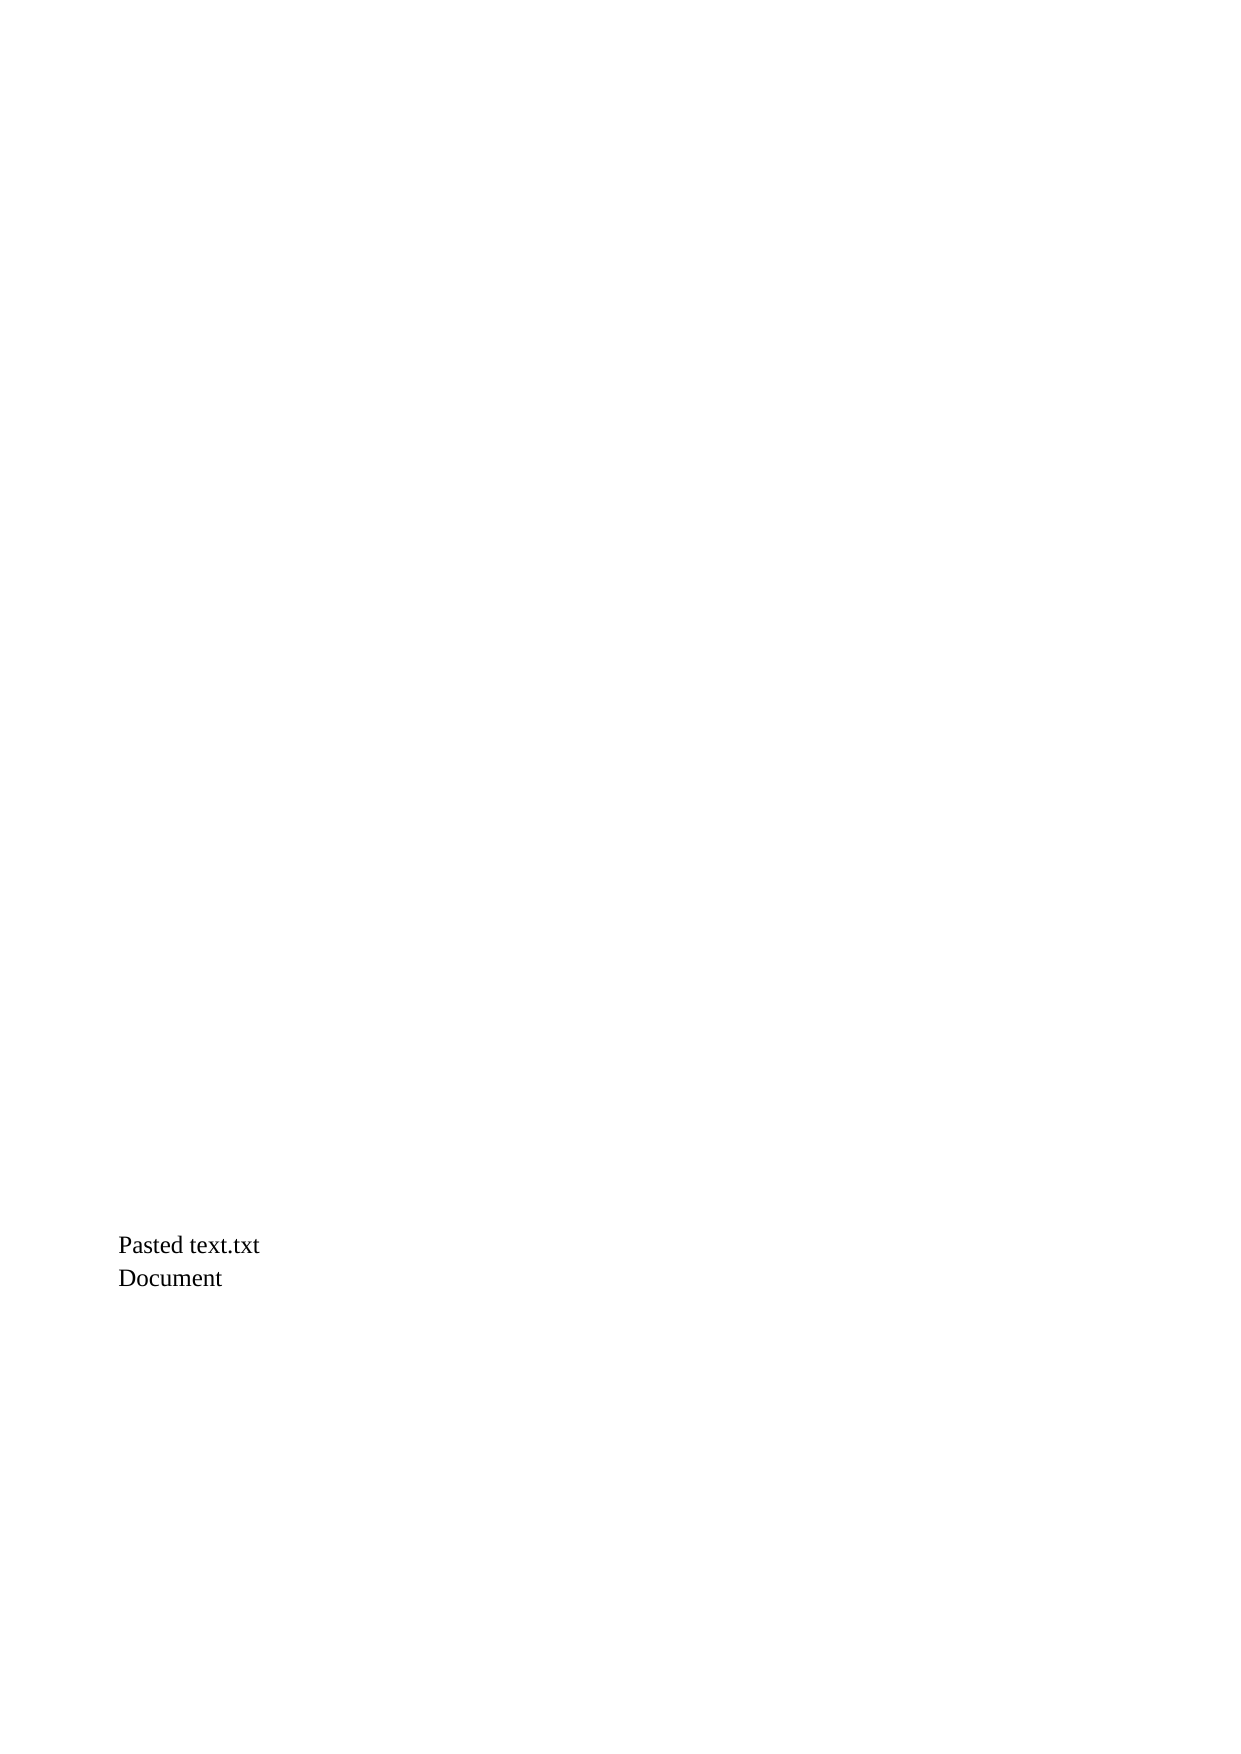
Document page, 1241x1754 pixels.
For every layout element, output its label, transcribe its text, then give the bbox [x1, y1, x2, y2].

text Document [118, 1263, 1122, 1292]
text Pasted text.txt [118, 1230, 1122, 1259]
